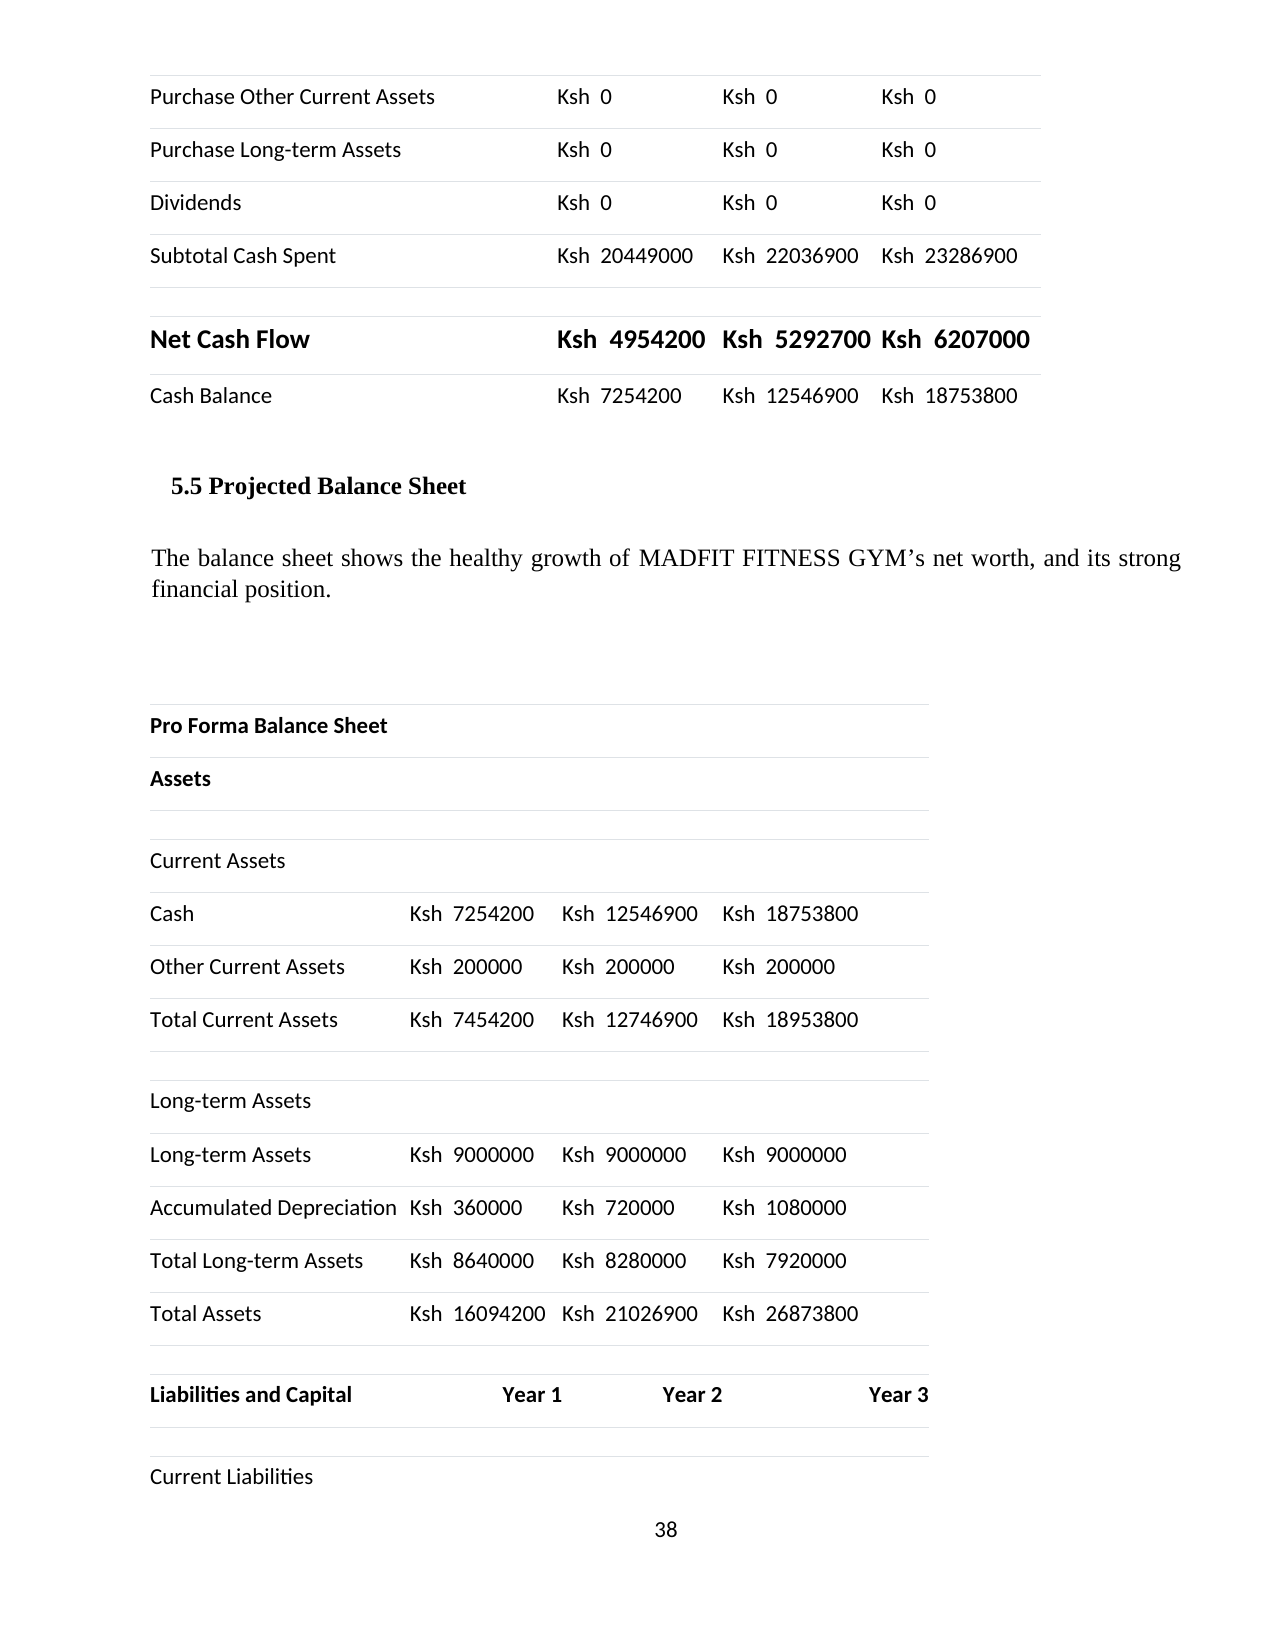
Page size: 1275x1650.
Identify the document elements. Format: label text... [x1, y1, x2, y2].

table_cell Ksh 720000 [562, 1187, 722, 1239]
table_cell Ksh 0 [557, 182, 722, 234]
table_cell Ksh 7254200 [557, 375, 722, 427]
table_cell Dividends [150, 182, 557, 234]
table_cell Ksh 7454200 [410, 999, 562, 1051]
table_cell Ksh 18753800 [722, 893, 928, 945]
table_cell Ksh 0 [723, 182, 881, 234]
table_cell [150, 1428, 409, 1456]
table_cell Assets [150, 758, 409, 810]
table_cell Liabilities and Capital [150, 1375, 409, 1427]
table_cell Cash Balance [150, 375, 557, 427]
table_cell [722, 1052, 928, 1080]
table_cell Ksh 200000 [722, 946, 928, 998]
table_cell [562, 1081, 722, 1133]
table_cell Ksh 12546900 [723, 375, 881, 427]
table_cell Ksh 8640000 [410, 1240, 562, 1292]
table_cell Ksh 12746900 [562, 999, 722, 1051]
table_header Pro Forma Balance Sheet [150, 705, 928, 757]
table_cell Net Cash Flow [150, 317, 557, 374]
table_cell Ksh 9000000 [562, 1134, 722, 1186]
table_cell [150, 1346, 409, 1374]
table_cell [410, 811, 562, 839]
table_cell Ksh 18953800 [722, 999, 928, 1051]
table_cell [722, 758, 928, 810]
table_cell [722, 1428, 928, 1456]
table_cell Subtotal Cash Spent [150, 235, 557, 287]
table_cell Ksh 8280000 [562, 1240, 722, 1292]
table_cell Current Liabilities [150, 1457, 409, 1508]
table_cell Ksh 5292700 [723, 317, 881, 374]
table_cell [562, 1428, 722, 1456]
table_cell Ksh 1080000 [722, 1187, 928, 1239]
table_cell [557, 288, 722, 316]
table_cell Ksh 0 [723, 76, 881, 128]
table_cell Ksh 26873800 [722, 1293, 928, 1345]
table_cell [722, 840, 928, 892]
table_cell Total Long-term Assets [150, 1240, 409, 1292]
table_cell Current Assets [150, 840, 409, 892]
table_cell [410, 1081, 562, 1133]
table_cell [562, 1457, 722, 1508]
table_cell Ksh 12546900 [562, 893, 722, 945]
table_cell Ksh 7254200 [410, 893, 562, 945]
table_cell Ksh 6207000 [881, 317, 1041, 374]
table_cell Purchase Long-term Assets [150, 129, 557, 181]
table_cell [562, 811, 722, 839]
table_cell Year 3 [722, 1375, 928, 1427]
table_cell Ksh 7920000 [722, 1240, 928, 1292]
table_cell Ksh 0 [881, 129, 1041, 181]
table_cell Ksh 0 [881, 76, 1041, 128]
table_cell [150, 1052, 409, 1080]
table_cell [150, 288, 557, 316]
table_cell Long-term Assets [150, 1134, 409, 1186]
table_cell Total Current Assets [150, 999, 409, 1051]
table_cell [722, 1081, 928, 1133]
table_cell [723, 288, 881, 316]
table_cell [722, 1346, 928, 1374]
subtitle 5.5 Projected Balance Sheet [171, 471, 1181, 500]
table_cell [410, 1346, 562, 1374]
table_cell Ksh 4954200 [557, 317, 722, 374]
table_cell Ksh 16094200 [410, 1293, 562, 1345]
table_cell Ksh 0 [557, 76, 722, 128]
table_cell [410, 840, 562, 892]
table_cell [410, 1428, 562, 1456]
table_cell Ksh 22036900 [723, 235, 881, 287]
table_cell [410, 758, 562, 810]
table_cell Ksh 360000 [410, 1187, 562, 1239]
table_cell Ksh 9000000 [722, 1134, 928, 1186]
table_cell Ksh 0 [557, 129, 722, 181]
table_cell [562, 758, 722, 810]
table_cell Ksh 21026900 [562, 1293, 722, 1345]
table_cell Other Current Assets [150, 946, 409, 998]
table_cell Ksh 0 [881, 182, 1041, 234]
table_cell Ksh 18753800 [881, 375, 1041, 427]
table_cell [410, 1052, 562, 1080]
table_cell Ksh 23286900 [881, 235, 1041, 287]
table_cell [150, 811, 409, 839]
table_cell [410, 1457, 562, 1508]
table_cell Year 2 [562, 1375, 722, 1427]
table_cell Year 1 [410, 1375, 562, 1427]
table_cell Purchase Other Current Assets [150, 76, 557, 128]
table_cell [722, 811, 928, 839]
table_cell [881, 288, 1041, 316]
table_cell [562, 1052, 722, 1080]
table_cell Ksh 9000000 [410, 1134, 562, 1186]
text The balance sheet shows the healthy growth of MADFIT FITNESS GYM’s net worth, and its strong financial position. [151, 543, 1181, 603]
table_cell [562, 1346, 722, 1374]
table_cell Cash [150, 893, 409, 945]
table_cell Ksh 200000 [562, 946, 722, 998]
table_cell Ksh 0 [723, 129, 881, 181]
table_cell Accumulated Depreciation [150, 1187, 409, 1239]
table_cell Ksh 200000 [410, 946, 562, 998]
table_cell Long-term Assets [150, 1081, 409, 1133]
table_cell [722, 1457, 928, 1508]
table_cell [562, 840, 722, 892]
table_cell Total Assets [150, 1293, 409, 1345]
table_cell Ksh 20449000 [557, 235, 722, 287]
